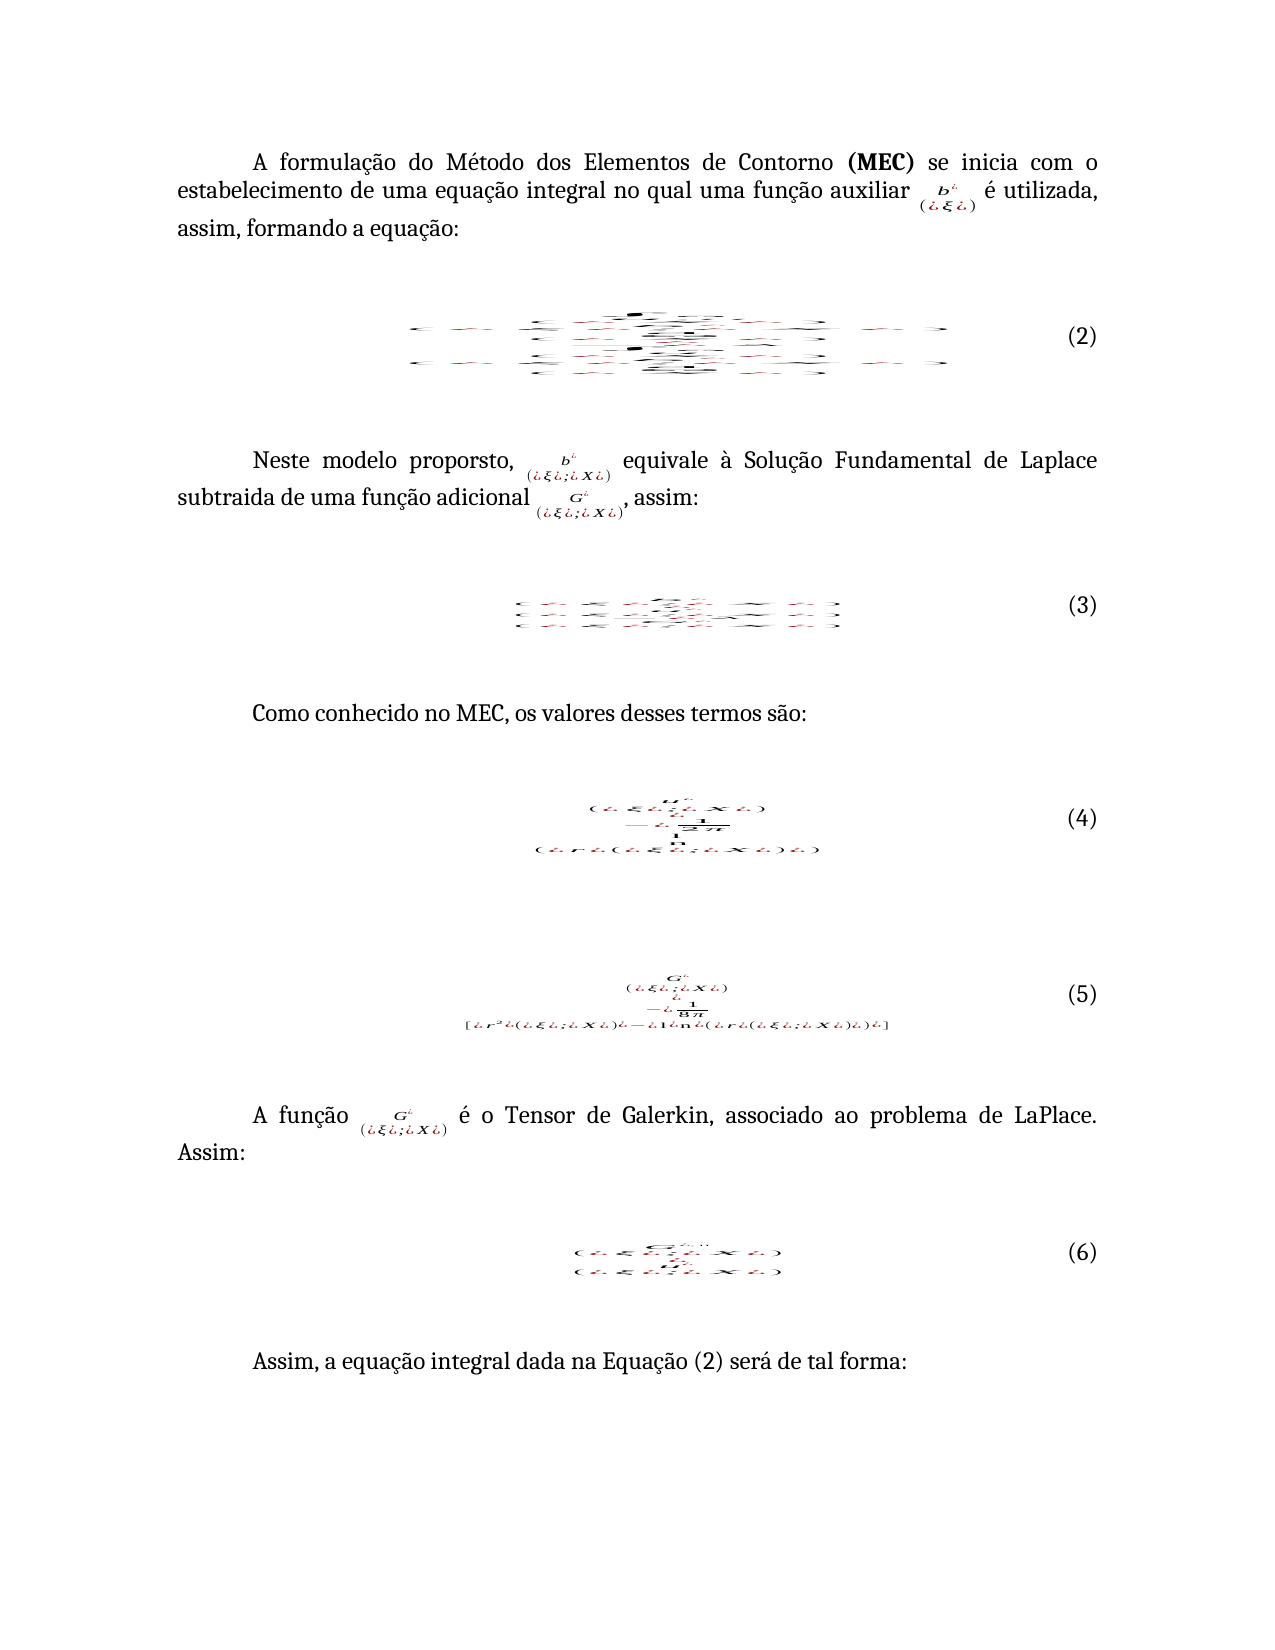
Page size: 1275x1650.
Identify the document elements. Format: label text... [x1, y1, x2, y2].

text (5) [177, 974, 1098, 1031]
text A formulação do Método dos Elementos de Contorno (MEC) se inicia com o estabelecimento de uma equação integral no qual uma função auxiliar é utilizada, assim, formando a equação: [177, 148, 1098, 242]
text (3) [177, 591, 1098, 628]
text A função é o Tensor de Galerkin, associado ao problema de LaPlace. Assim: [177, 1101, 1098, 1167]
text (2) [177, 313, 1098, 375]
text Neste modelo proporsto, equivale à Solução Fundamental de Laplace subtraida de uma função adicional , assim: [177, 446, 1098, 521]
text (4) [177, 798, 1098, 854]
text (6) [177, 1237, 1098, 1276]
text Assim, a equação integral dada na Equação (2) será de tal forma: [177, 1347, 1098, 1376]
text Como conhecido no MEC, os valores desses termos são: [177, 699, 1098, 728]
